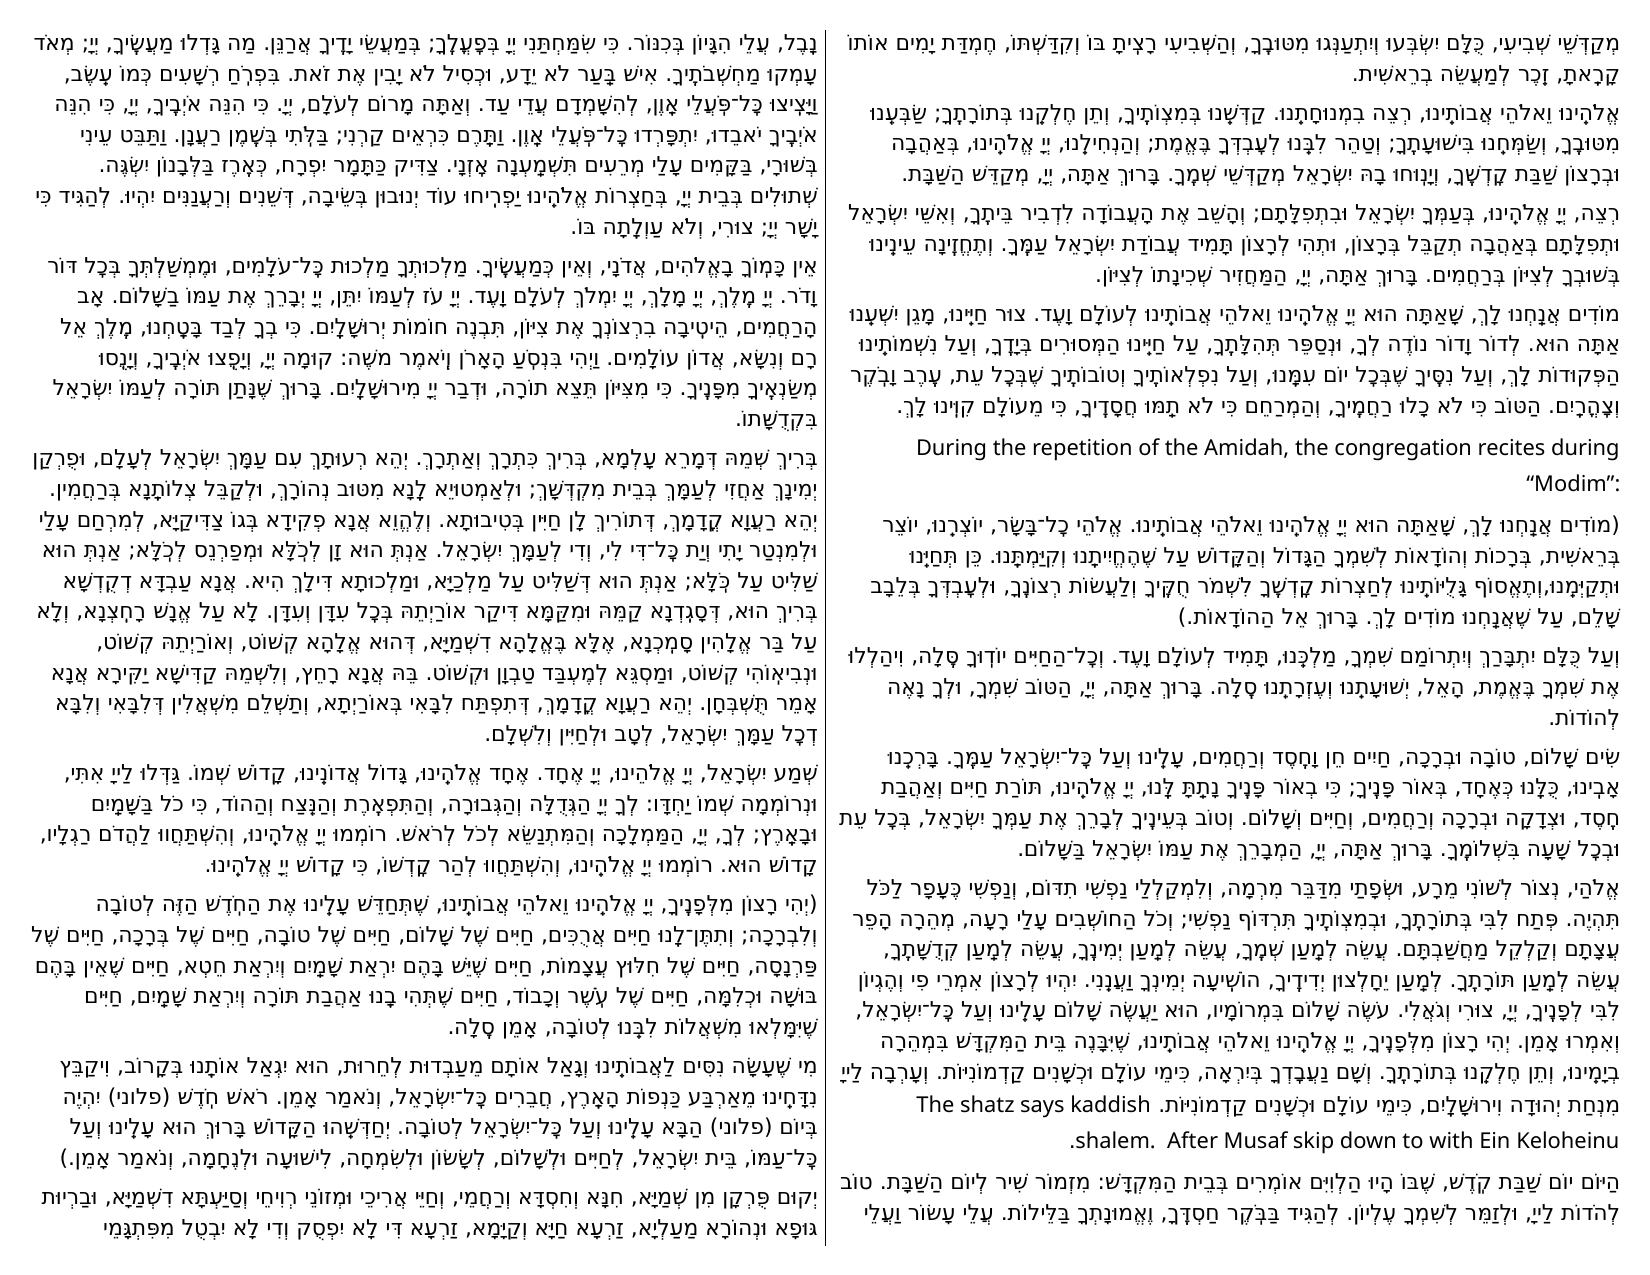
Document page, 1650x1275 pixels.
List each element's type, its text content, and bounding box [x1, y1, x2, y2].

text מוֹדִים אֲנַֽחְנוּ לָךְ, שָׁאַתָּה הוּא יְיָ אֱלֹהֵֽינוּ וֵאלֹהֵי אֲבוֹתֵֽינוּ לְעוֹלָם וָעֶד. צוּר חַיֵּֽינוּ, מָגֵן יִשְׁעֵֽנוּ אַתָּה הוּא. לְדוֹר וָדוֹר נוֹדֶה לְךָ, וּנְסַפֵּר תְּהִלָּתֶֽךָ, עַל חַיֵּֽינוּ הַמְּסוּרִים בְּיָדֶֽךָ, וְעַל נִשְׁמוֹתֵֽינוּ הַפְּקוּדוֹת לָךְ, וְעַל נִסֶּֽיךָ שֶׁבְּכׇל יוֹם עִמָּֽנוּ, וְעַל נִפְלְאוֹתֶֽיךָ וְטוֹבוֹתֶֽיךָ שֶׁבְּכׇל עֵת, עֶֽרֶב וָבֹֽקֶר וְצׇהֳרָֽיִם. הַטּוֹב כִּי לֹא כָלוּ רַחֲמֶֽיךָ, וְהַמְרַחֵם כִּי לֹא תַֽמּוּ חֲסָדֶֽיךָ, כִּי מֵעוֹלָם קִוִּֽינוּ לָךְ. [832, 301, 1620, 418]
text אֱלֹהַי, נְצוֹר לְשׁוֹנִי מֵרָע, וּשְׂפָתַי מִדַּבֵּר מִרְמָה, וְלִמְקַלְלַי נַפְשִׁי תִדּוֹם, וְנַפְשִׁי כֶּעָפָר לַכֹּל תִּהְיֶה. פְּתַח לִבִּי בְּתוֹרָתֶֽךָ, וּבְמִצְוֺתֶֽיךָ תִּרְדּוֹף נַפְשִׁי; וְכֹל הַחוֹשְׁבִים עָלַי רָעָה, מְהֵרָה הָפֵר עֲצָתָם וְקַלְקֵל מַחֲשַׁבְתָּם. עֲשֵׂה לְמַֽעַן שְׁמֶֽךָ, עֲשֵׂה לְמַֽעַן יְמִינֶֽךָ, עֲשֵׂה לְמַֽעַן קְדֻשָּׁתֶֽךָ, עֲשֵׂה לְמַֽעַן תּוֹרָתֶֽךָ. לְמַֽעַן יֵחָלְצוּן יְדִידֶֽיךָ, הוֹשִֽׁיעָה יְמִינְךָ וַעֲנֵֽנִי. יִהְיוּ לְרָצוֹן אִמְרֵי פִי וְהֶגְיוֹן לִבִּי לְפָנֶֽיךָ, יְיָ, צוּרִי וְגֹאֲלִי. עֹשֶׂה שָׁלוֹם בִּמְרוֹמָיו, הוּא יַעֲשֶׂה שָׁלוֹם עָלֵֽינוּ וְעַל כׇּל־יִשְׂרָאֵל, וְאִמְרוּ אָמֵן. יְהִי רָצוֹן מִלְּפָנֶֽיךָ, יְיָ אֱלֹהֵֽינוּ וֵאלֹהֵי אֲבוֹתֵֽינוּ, שֶׁיִּבָּנֶה בֵּית הַמִּקְדָּשׁ בִּמְהֵרָה בְיָמֵֽינוּ, וְתֵן חֶלְקֵֽנוּ בְּתוֹרָתֶֽךָ. וְשָׁם נַעֲבׇדְךָ בְּיִרְאָה, כִּימֵי עוֹלָם וּכְשָׁנִים קַדְמוֹנִיּוֹת. וְעָרְבָה לַייָ מִנְחַת יְהוּדָה וִירוּשָׁלָֽיִם, כִּימֵי עוֹלָם וּכְשָׁנִים קַדְמוֹנִיּוֹת. The shatz says kaddish shalem. After Musaf skip down to with Ein Keloheinu. [832, 875, 1620, 1155]
text (מוֹדִים אֲנַֽחְנוּ לָךְ, שָׁאַתָּה הוּא יְיָ אֱלֹהֵֽינוּ וֵאלֹהֵי אֲבוֹתֵֽינוּ. אֱלֹהֵי כׇל־בָּשָׂר, יוֹצְרֵֽנוּ, יוֹצֵר בְּרֵאשִׁית, בְּרָכוֹת וְהוֹדָאוֹת לְשִׁמְךָ הַגָּדוֹל וְהַקָּדוֹשׁ עַל שֶׁהֶחֱיִיתָֽנוּ וְקִיַּמְתָּֽנוּ. כֵּן תְּחַיֵּֽנוּ וּתְקַיְּמֵֽנוּ,וְתֶאֱסוֹף גָּלֻיּוֹתֵֽינוּ לְחַצְרוֹת קׇדְשֶֽׁךָ לִשְׁמֹר חֻקֶּֽיךָ וְלַעֲשׂוֹת רְצוֹנֶֽךָ, וּלְעׇבְדְּךָ בְּלֵבָב שָׁלֵם, עַל שֶׁאֲנַֽחְנוּ מוֹדִים לָךְ. בָּרוּךְ אֵל הַהוֹדָאוֹת.) [832, 512, 1620, 629]
text וְעַל כֻּלָּם יִתְבָּרַךְ וְיִתְרוֹמַם שִׁמְךָ, מַלְכֵּֽנוּ, תָּמִיד לְעוֹלָם וָעֶד. וְכׇל־הַחַיִּים יוֹדֽוּךָ סֶּֽלָה, וִיהַלְלוּ אֶת שִׁמְךָ בֶּאֱמֶת, הָאֵל, יְשׁוּעָתֵֽנוּ וְעֶזְרָתֵֽנוּ סֶֽלָה. בָּרוּךְ אַתָּה, יְיָ, הַטּוֹב שִׁמְךָ, וּלְךָ נָאֶה לְהוֹדוֹת. [832, 643, 1620, 730]
text מְקַדְּשֵׁי שְׁבִיעִי, כֻּלָּם יִשְׂבְּעוּ וְיִתְעַנְּגוּ מִטּוּבֶֽךָ, וְהַשְּׁבִיעִי רָצִֽיתָ בּוֹ וְקִדַּשְׁתּוֹ, חֶמְדַּת יָמִים אוֹתוֹ קָרָֽאתָ, זֵֽכֶר לְמַעֲשֵׂה בְרֵאשִׁית. [832, 30, 1620, 86]
text שְׁמַע יִשְׂרָאֵל, יְיָ אֱלֹהֵינוּ, יְיָ אֶחָד. אֶחָד אֱלֹהֵֽינוּ, גָּדוֹל אֲדוֹנֵֽינוּ, קָדוֹשׁ שְׁמוֹ. גַּדְּלוּ לַייָ אִתִּי, וּנְרוֹמְמָה שְׁמוֹ יַחְדָּו: לְךָ יְיָ הַגְּדֻלָּה וְהַגְּבוּרָה, וְהַתִּפְאֶֽרֶת וְהַנֵּֽצַח וְהַהוֹד, כִּי כֹל בַּשָּׁמַֽיִם וּבָאָֽרֶץ; לְךָ, יְיָ, הַמַּמְלָכָה וְהַמִּתְנַשֵּׂא לְכֹל לְרֹאשׁ. רוֹמְמוּ יְיָ אֱלֺהֵֽינוּ, וְהִשְׁתַּחֲווּ לַהֲדֹם רַגְלָיו, קָדוֹשׁ הוּא. רוֹמְמוּ יְיָ אֱלֺהֵֽינוּ, וְהִשְׁתַּחֲווּ לְהַר קׇדְשׁוֹ, כִּי קָדוֹשׁ יְיָ אֱלֺהֵֽינוּ. [30, 760, 817, 878]
text בְּרִיךְ שְׁמֵהּ דְּמָרֵא עָלְמָא, בְּרִיךְ כִּתְרָךְ וְאַתְרָךְ. יְהֵא רְעוּתָךְ עִם עַמָּךְ יִשְׂרָאֵל לְעָלָם, וּפֻרְקַן יְמִינָךְ אַחֲזִי לְעַמָּךְ בְּבֵית מִקְדְּשָׁךְ; וּלְאַמְטוּיֵא לָֽנָא מִטּוּב נְהוֹרָךְ, וּלְקַבֵּל צְלוֹתָֽנָא בְּרַחֲמִין. יְהֵא רַעֲוָא קֳדָמָךְ, דְּתוֹרִיךְ לָן חַיִּין בְּטִיבוּתָא. וְלֶהֱוֵא אֲנָא פְקִידָא בְּגוֹ צַדִּיקַיָּא, לְמִרְחַם עָלַי וּלְמִנְטַר יָתִי וְיַת כׇּל־דִּי לִי, וְדִי לְעַמָּךְ יִשְׂרָאֵל. אַנְתְּ הוּא זָן לְכֹֽלָּא וּמְפַרְנֵס לְכֹֽלָּא; אַנְתְּ הוּא שַׁלִּיט עַל כֹּֽלָּא; אַנְתְּ הוּא דְּשַׁלִּיט עַל מַלְכַיָּא, וּמַלְכוּתָא דִּילָךְ הִיא. אֲנָא עַבְדָּא דְקֻדְשָׁא בְּרִיךְ הוּא, דְּסָגִֽדְנָא קַמֵּהּ וּמִקַּמָּא דִּיקַר אוֹרַיְתֵהּ בְּכׇל עִדָּן וְעִדָּן. לָא עַל אֱנָשׁ רָחִֽצְנָא, וְלָא עַל בַּר אֱלָהִין סָמִֽכְנָא, אֶלָּא בֶּאֱלָהָא דִשְׁמַיָּא, דְּהוּא אֱלָהָא קְשׁוֹט, וְאוֹרַיְתֵהּ קְשׁוֹט, וּנְבִיאֽוֹהִי קְשׁוֹט, וּמַסְגֵּא לְמֶעְבַּד טַבְוָן וּקְשׁוֹט. בֵּהּ אֲנָא רָחֵץ, וְלִשְׁמֵהּ קַדִּישָׁא יַקִּירָא אֲנָא אָמֵר תֻּשְׁבְּחָן. יְהֵא רַעֲוָא קֳדָמָךְ, דְּתִפְתַּח לִבָּאִי בְּאוֹרַיְתָא, וְתַשְׁלֵם מִשְׁאֲלִין דְּלִבָּאִי וְלִבָּא דְכׇל עַמָּךְ יִשְׂרָאֵל, לְטָב וּלְחַיִּין וְלִשְׁלָם. [30, 445, 817, 747]
text רְצֵה, יְיָ אֱלֹהֵֽינוּ, בְּעַמְּךָ יִשְׂרָאֵל וּבִתְפִלָּתָם; וְהָשֵׁב אֶת הָעֲבוֹדָה לִדְבִיר בֵּיתֶֽךָ, וְאִשֵּׁי יִשְׂרָאֵל וּתְפִלָּתָם בְּאַהֲבָה תְקַבֵּל בְּרָצוֹן, וּתְהִי לְרָצוֹן תָּמִיד עֲבוֹדַת יִשְׂרָאֵל עַמֶּֽךָ. וְתֶחֱזֶֽינָה עֵינֵֽינוּ בְּשׁוּבְךָ לְצִיּוֹן בְּרַחֲמִים. בָּרוּךְ אַתָּה, יְיָ, הַמַּחֲזִיר שְׁכִינָתוֹ לְצִיּוֹן. [832, 200, 1620, 287]
text שִׂים שָׁלוֹם, טוֹבָה וּבְרָכָה, חַיִים חֵן וָחֶֽסֶד וְרַחֲמִים, עָלֵֽינוּ וְעַל כׇּל־יִשְׂרָאֵל עַמֶּֽךָ. בָּרְכֵֽנוּ אָבִֽינוּ, כֻּלָּֽנוּ כְּאֶחָד, בְּאוֹר פָּנֶֽיךָ; כִּי בְאוֹר פָּנֶֽיךָ נָתַֽתָּ לָּֽנוּ, יְיָ אֱלֹהֵֽינוּ, תּוֹרַת חַיִּים וְאַהֲבַת חֶֽסֶד, וּצְדָקָה וּבְרָכָה וְרַחֲמִים, וְחַיִּים וְשָׁלוֹם. וְטוֹב בְּעֵינֶֽיךָ לְבָרֵךְ אֶת עַמְּךָ יִשְׂרָאֵל, בְּכׇל עֵת וּבְכׇל שָׁעָה בִּשְׁלוֹמֶֽךָ. בָּרוּךְ אַתָּה, יְיָ, הַמְבָרֵךְ אֶת עַמּוֹ יִשְׂרָאֵל בַּשָּׁלוֹם. [832, 744, 1620, 861]
text הַיּוֹם יוֹם שַׁבַּת קֹֽדֶשׁ, שֶׁבּוֹ הָיוּ הַלְוִיִּם אוֹמְרִים בְּבֵית הַמִּקְדָּשׁ: מִזְמוֹר שִׁיר לְיוֹם הַשַּׁבָּת. טוֹב לְהֹדוֹת לַייָ, וּלְזַמֵּר לְשִׁמְךָ עֶלְיוֹן. לְהַגִּיד בַּבֹּֽקֶר חַסְדֶּֽךָ, וֶאֱמוּנָתְךָ בַּלֵּילוֹת. עֲלֵי עָשׂוֹר וַעֲלֵי [832, 1169, 1620, 1226]
text (יְהִי רָצוֹן מִלְּפָנֶֽיךָ, יְיָ אֱלֹהֵֽינוּ וֵאלֹהֵי אֲבוֹתֵֽינוּ, שֶׁתְּחַדֵּשׁ עָלֵֽינוּ אֶת הַחֹֽדֶשׁ הַזֶּה לְטוֹבָה וְלִבְרָכָה; וְתִתֶּן־לָֽנוּ חַיִּים אֲרֻכִּים, חַיִּים שֶׁל שָׁלוֹם, חַיִּים שֶׁל טוֹבָה, חַיִּים שֶׁל בְּרָכָה, חַיִּים שֶׁל פַּרְנָסָה, חַיִּים שֶׁל חִלּוּץ עֲצָמוֹת, חַיִּים שֶׁיֵּשׁ בָּהֶם יִרְאַת שָׁמַֽיִם וְיִרְאַת חֵטְא, חַיִּים שֶׁאֵין בָּהֶם בּוּשָׁה וּכְלִמָּה, חַיִּים שֶׁל עֹֽשֶׁר וְכָבוֹד, חַיִּים שֶׁתְּהִי בָֽנוּ אַהֲבַת תּוֹרָה וְיִרְאַת שָׁמַֽיִם, חַיִּים שֶׁיִּמָּלְאוּ מִשְׁאֲלוֹת לִבֵּֽנוּ לְטוֹבָה, אָמֵן סֶֽלָה. [30, 891, 817, 1039]
text During the repetition of the Amidah, the congregation recites during “Modim”: [832, 432, 1620, 498]
text יְקוּם פֻּרְקָן מִן שְׁמַיָּא, חִנָּא וְחִסְדָּא וְרַחֲמֵי, וְחַיֵּי אֲרִיכֵי וּמְזוֹנֵי רְוִיחֵי וְסַיַּעְתָּא דִשְׁמַיָּא, וּבַרְיוּת גּוּפָא וּנְהוֹרָא מַעַלְיָא, זַרְעָא חַיָּא וְקַיָּמָא, זַרְעָא דִּי לָא יִפְסֻק וְדִי לָא יִבְטֻל מִפִּתְגָּמֵי [30, 1184, 817, 1241]
text מִי שֶׁעָשָׂה נִסִּים לַאֲבוֹתֵֽינוּ וְגָאַל אוֹתָם מֵעַבְדוּת לְחֵרוּת, הוּא יִגְאַל אוֹתָֽנוּ בְּקָרוֹב, וִיקַבֵּץ נִדָּחֵֽינוּ מֵאַרְבַּע כַּנְפוֹת הָאָֽרֶץ, חֲבֵרִים כׇּל־יִשְׂרָאֵל, וְנֹאמַר אָמֵן. רֹאשׁ חֹֽדֶשׁ (פלוני) יִהְיֶה בְּיוֹם (פלוני) הַבָּא עָלֵֽינוּ וְעַל כׇּל־יִשְׂרָאֵל לְטוֹבָה. יְחַדְּשֵֽׁהוּ הַקָּדוֹשׁ בָּרוּךְ הוּא עָלֵֽינוּ וְעַל כׇּל־עַמּוֹ, בֵּית יִשְׂרָאֵל, לְחַיִּים וּלְשָׁלוֹם, לְשָׂשׂוֹן וּלְשִׂמְחָה, לִישׁוּעָה וּלְנֶחָמָה, וְנֹאמַר אָמֵן.) [30, 1053, 817, 1171]
text אֵין כָּמֽוֹךָ בָאֱלֹהִים, אֲדֹנָי, וְאֵין כְּמַעֲשֶֽׂיךָ. מַלְכוּתְךָ מַלְכוּת כׇּל־עֹלָמִים, וּמֶמְשַׁלְתְּךָ בְּכׇל דּוֹר וָדֹר. יְיָ מֶֽלֶךְ, יְיָ מָלָךְ, יְיָ יִמְלֹךְ לְעֹלָם וָעֶד. יְיָ עֹז לְעַמּוֹ יִתֵּן, יְיָ יְבָרֵךְ אֶת עַמּוֹ בַשָּׁלוֹם. אָב הָרַחֲמִים, הֵיטִֽיבָה בִרְצוֹנְךָ אֶת צִיּוֹן, תִּבְנֶה חוֹמוֹת יְרוּשָׁלָֽיִם. כִּי בְךָ לְבַד בָּטָֽחְנוּ, מֶֽלֶךְ אֵל רָם וְנִשָּׂא, אֲדוֹן עוֹלָמִים. וַיְהִי בִּנְסֹֽעַ הָאָרֹן וְיֹֽאמֶר משֶׁה: קוּמָה יְיָ, וְיָפֻֽצוּ אֹיְבֶֽיךָ, וְיָנֻֽסוּ מְשַׂנְאֶֽיךָ מִפָּנֶֽיךָ. כִּי מִצִּיּוֹן תֵּצֵא תוֹרָה, וּדְבַר יְיָ מִירוּשָׁלָֽיִם. בָּרוּךְ שֶׁנָּתַן תּוֹרָה לְעַמּוֹ יִשְׂרָאֵל בִּקְדֻשָּׁתוֹ. [30, 253, 817, 432]
text אֱלֹהֵֽינוּ וֵאלֹהֵי אֲבוֹתֵֽינוּ, רְצֵה בִמְנוּחָתֵֽנוּ. קַדְּשֵֽׁנוּ בְּמִצְוֺתֶֽיךָ, וְתֵן חֶלְקֵֽנוּ בְּתוֹרָתֶֽךָ; שַׂבְּעֵֽנוּ מִטּוּבֶֽךָ, וְשַׂמְּחֵֽנוּ בִּישׁוּעָתֶֽךָ; וְטַהֵר לִבֵּֽנוּ לְעׇבְדְּךָ בֶּאֱמֶת; וְהַנְחִילֵֽנוּ, יְיָ אֱלֹהֵֽינוּ, בְּאַהֲבָה וּבְרָצוֹן שַׁבַּת קׇדְשֶֽׁךָ, וְיָנֽוּחוּ בָהּ יִשְׂרָאֵל מְקַדְּשֵׁי שְׁמֶֽךָ. בָּרוּךְ אַתָּה, יְיָ, מְקַדֵּשׁ הַשַּׁבָּת. [832, 100, 1620, 187]
text נָֽבֶל, עֲלֵי הִגָּיוֹן בְּכִנּוֹר. כִּי שִׂמַּחְתַּנִי יְיָ בְּפׇעֳלֶֽךָ; בְּמַעֲשֵׂי יָדֶֽיךָ אֲרַנֵּן. מַה גָּדְלוּ מַעֲשֶֽׂיךָ, יְיָ; מְאֹד עָמְקוּ מַחְשְׁבֹתֶֽיךָ. אִישׁ בַּֽעַר לֹא יֵדָע, וּכְסִיל לֹא יָבִין אֶת זֹאת. בִּפְרֹֽחַ רְשָׁעִים כְּמוֹ עֵֽשֶׂב, וַיָּצִֽיצוּ כׇּל־פֹּֽעֲלֵי אָֽוֶן, לְהִשָּׁמְדָם עֲדֵי עַד. וְאַתָּה מָרוֹם לְעֹלָם, יְיָ. כִּי הִנֵּה אֹיְבֶֽיךָ, יְיָ, כִּי הִנֵּה אֹיְבֶֽיךָ יֹאבֵדוּ, יִתְפָּרְדוּ כׇּל־פֹּֽעֲלֵי אָֽוֶן. וַתָּֽרֶם כִּרְאֵים קַרְנִי; בַּלֹּֽתִי בְּשֶֽׁמֶן רַעֲנָן. וַתַּבֵּט עֵינִי בְּשׁוּרָי, בַּקָּמִים עָלַי מְרֵעִים תִּשְׁמַֽעְנָה אׇזְנָי. צַדִּיק כַּתָּמָר יִפְרָח, כְּאֶֽרֶז בַּלְּבָנוֹן יִשְׂגֶּה. שְׁתוּלִים בְּבֵית יְיָ, בְּחַצְרוֹת אֱלֹהֵֽינוּ יַפְרִֽיחוּ עוֹד יְנוּבוּן בְּשֵׂיבָה, דְּשֵׁנִים וְרַעֲנַנִּים יִהְיוּ. לְהַגִּיד כִּי יָשָׁר יְיָ; צוּרִי, וְלֹא עַוְלָֽתָה בּוֹ. [30, 30, 817, 239]
